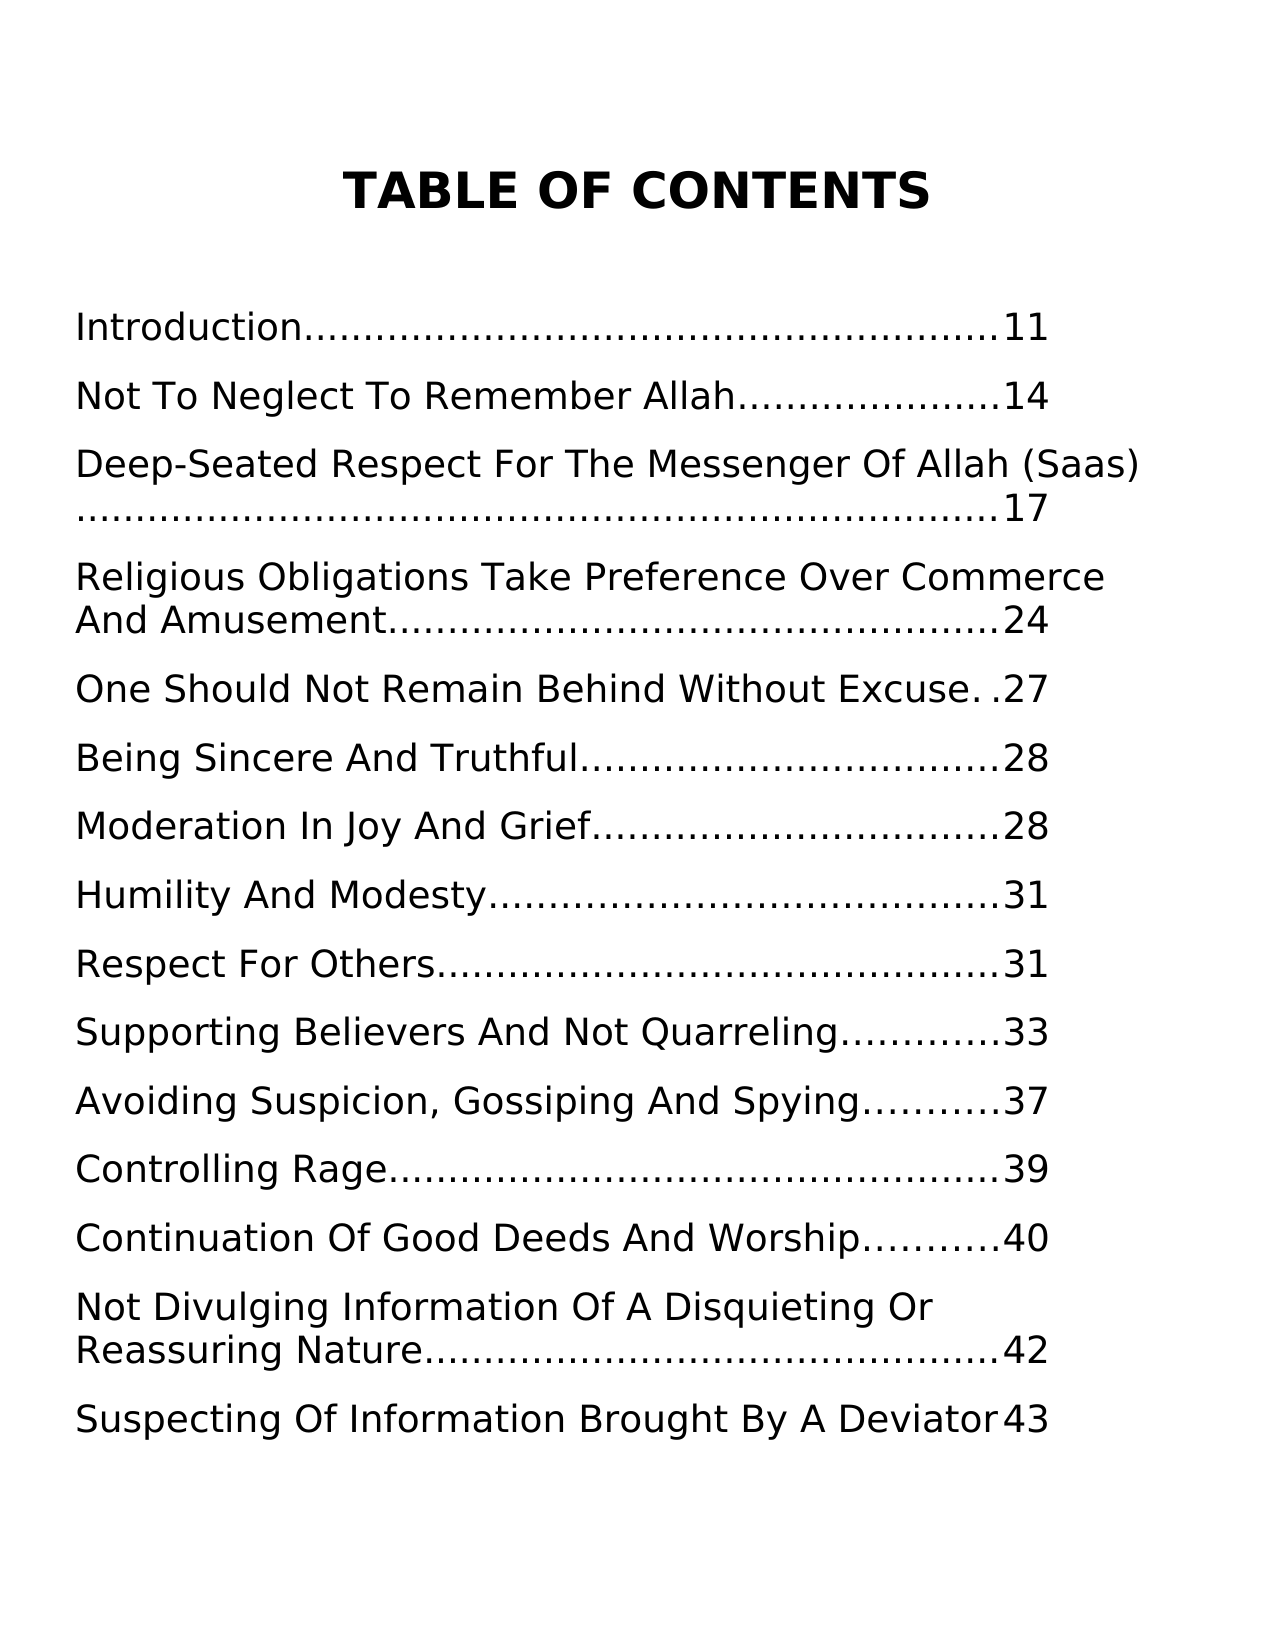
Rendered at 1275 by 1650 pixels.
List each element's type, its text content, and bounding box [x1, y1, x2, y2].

subtitle Respect For Others 31 [75, 942, 1200, 986]
subtitle Controlling Rage 39 [75, 1148, 1200, 1192]
subtitle Moderation In Joy And Grief 28 [75, 805, 1200, 848]
subtitle Not To Neglect To Remember Allah 14 [75, 374, 1200, 418]
subtitle Introduction 11 [75, 306, 1200, 349]
subtitle Religious Obligations Take Preference Over Commerce And Amusement 24 [75, 555, 1200, 643]
subtitle Continuation Of Good Deeds And Worship 40 [75, 1217, 1200, 1260]
subtitle Humility And Modesty 31 [75, 873, 1200, 917]
subtitle Being Sincere And Truthful 28 [75, 736, 1200, 780]
subtitle Suspecting Of Information Brought By A Deviator 43 [75, 1398, 1200, 1441]
subtitle Deep-Seated Respect For The Messenger Of Allah (Saas) 17 [75, 443, 1200, 530]
subtitle TABLE OF CONTENTS [75, 162, 1200, 221]
subtitle Avoiding Suspicion, Gossiping And Spying 37 [75, 1079, 1200, 1123]
subtitle One Should Not Remain Behind Without Excuse 27 [75, 668, 1200, 711]
subtitle Supporting Believers And Not Quarreling 33 [75, 1011, 1200, 1054]
subtitle Not Divulging Information Of A Disquieting Or Reassuring Nature 42 [75, 1285, 1200, 1373]
